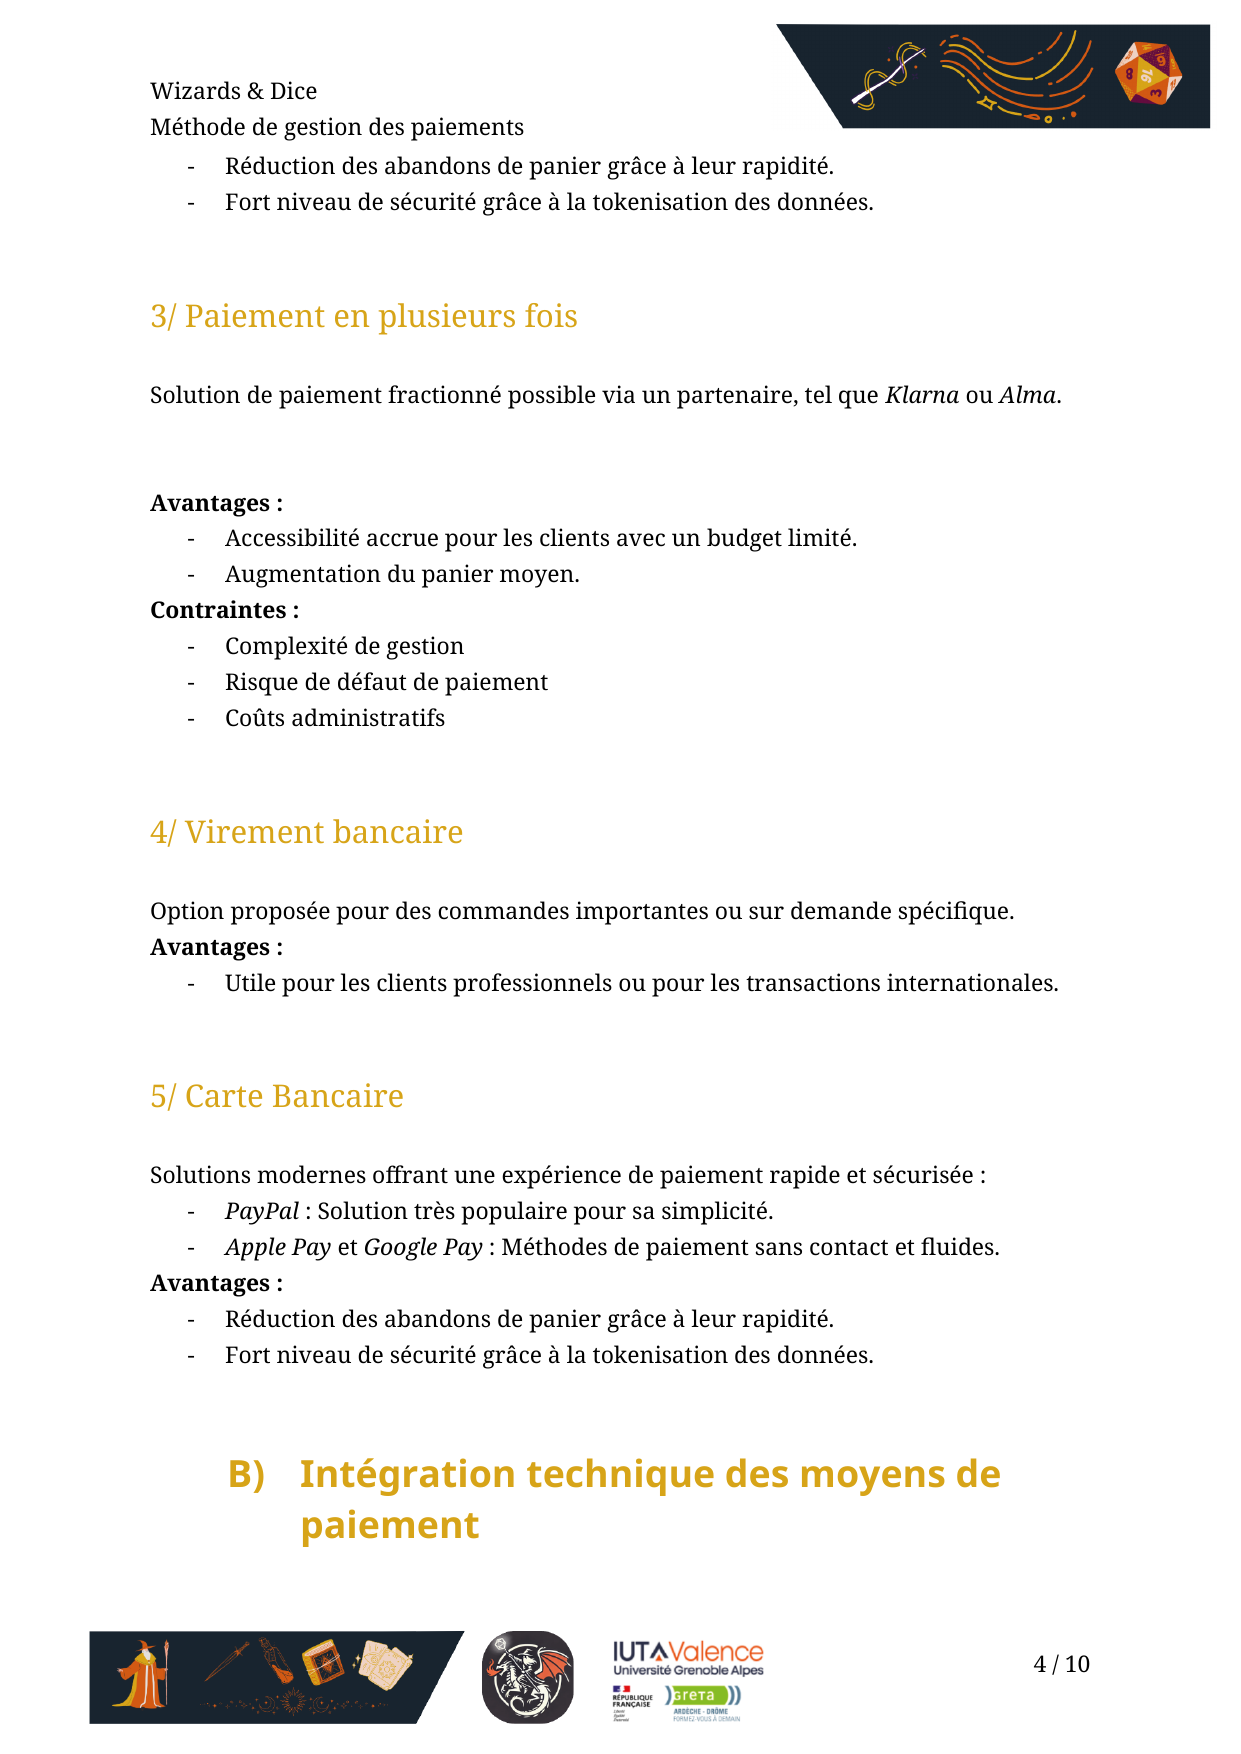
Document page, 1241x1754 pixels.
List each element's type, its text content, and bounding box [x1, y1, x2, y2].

list Apple Pay et Google Pay : Méthodes de paiement sans contact et fluides. [187, 1231, 1090, 1262]
list Utile pour les clients professionnels ou pour les transactions internationales. [187, 967, 1090, 998]
text Solution de paiement fractionné possible via un partenaire, tel que Klarna ou Alma. [150, 379, 1090, 410]
list Coûts administratifs [187, 702, 1090, 733]
list Complexité de gestion [187, 630, 1090, 661]
list Fort niveau de sécurité grâce à la tokenisation des données. [187, 186, 1090, 217]
list PayPal : Solution très populaire pour sa simplicité. [187, 1195, 1090, 1227]
picture [81, 1620, 788, 1733]
list Réduction des abandons de panier grâce à leur rapidité. [187, 1303, 1090, 1334]
list Fort niveau de sécurité grâce à la tokenisation des données. [187, 1339, 1090, 1370]
text Avantages : [150, 931, 1090, 962]
subtitle Virement bancaire [150, 810, 1090, 852]
list Risque de défaut de paiement [187, 666, 1090, 697]
list Accessibilité accrue pour les clients avec un budget limité. [187, 522, 1090, 554]
text Contraintes : [150, 594, 1090, 626]
text Avantages : [150, 1267, 1090, 1298]
subtitle Paiement en plusieurs fois [150, 294, 1090, 336]
picture [771, 21, 1218, 131]
text Option proposée pour des commandes importantes ou sur demande spécifique. [150, 895, 1090, 926]
text Avantages : [150, 486, 1090, 518]
subtitle Carte Bancaire [150, 1074, 1090, 1117]
text Solutions modernes offrant une expérience de paiement rapide et sécurisée : [150, 1159, 1090, 1191]
list Augmentation du panier moyen. [187, 558, 1090, 589]
subtitle Intégration technique des moyens de paiement [227, 1447, 1090, 1549]
list Réduction des abandons de panier grâce à leur rapidité. [187, 150, 1090, 181]
